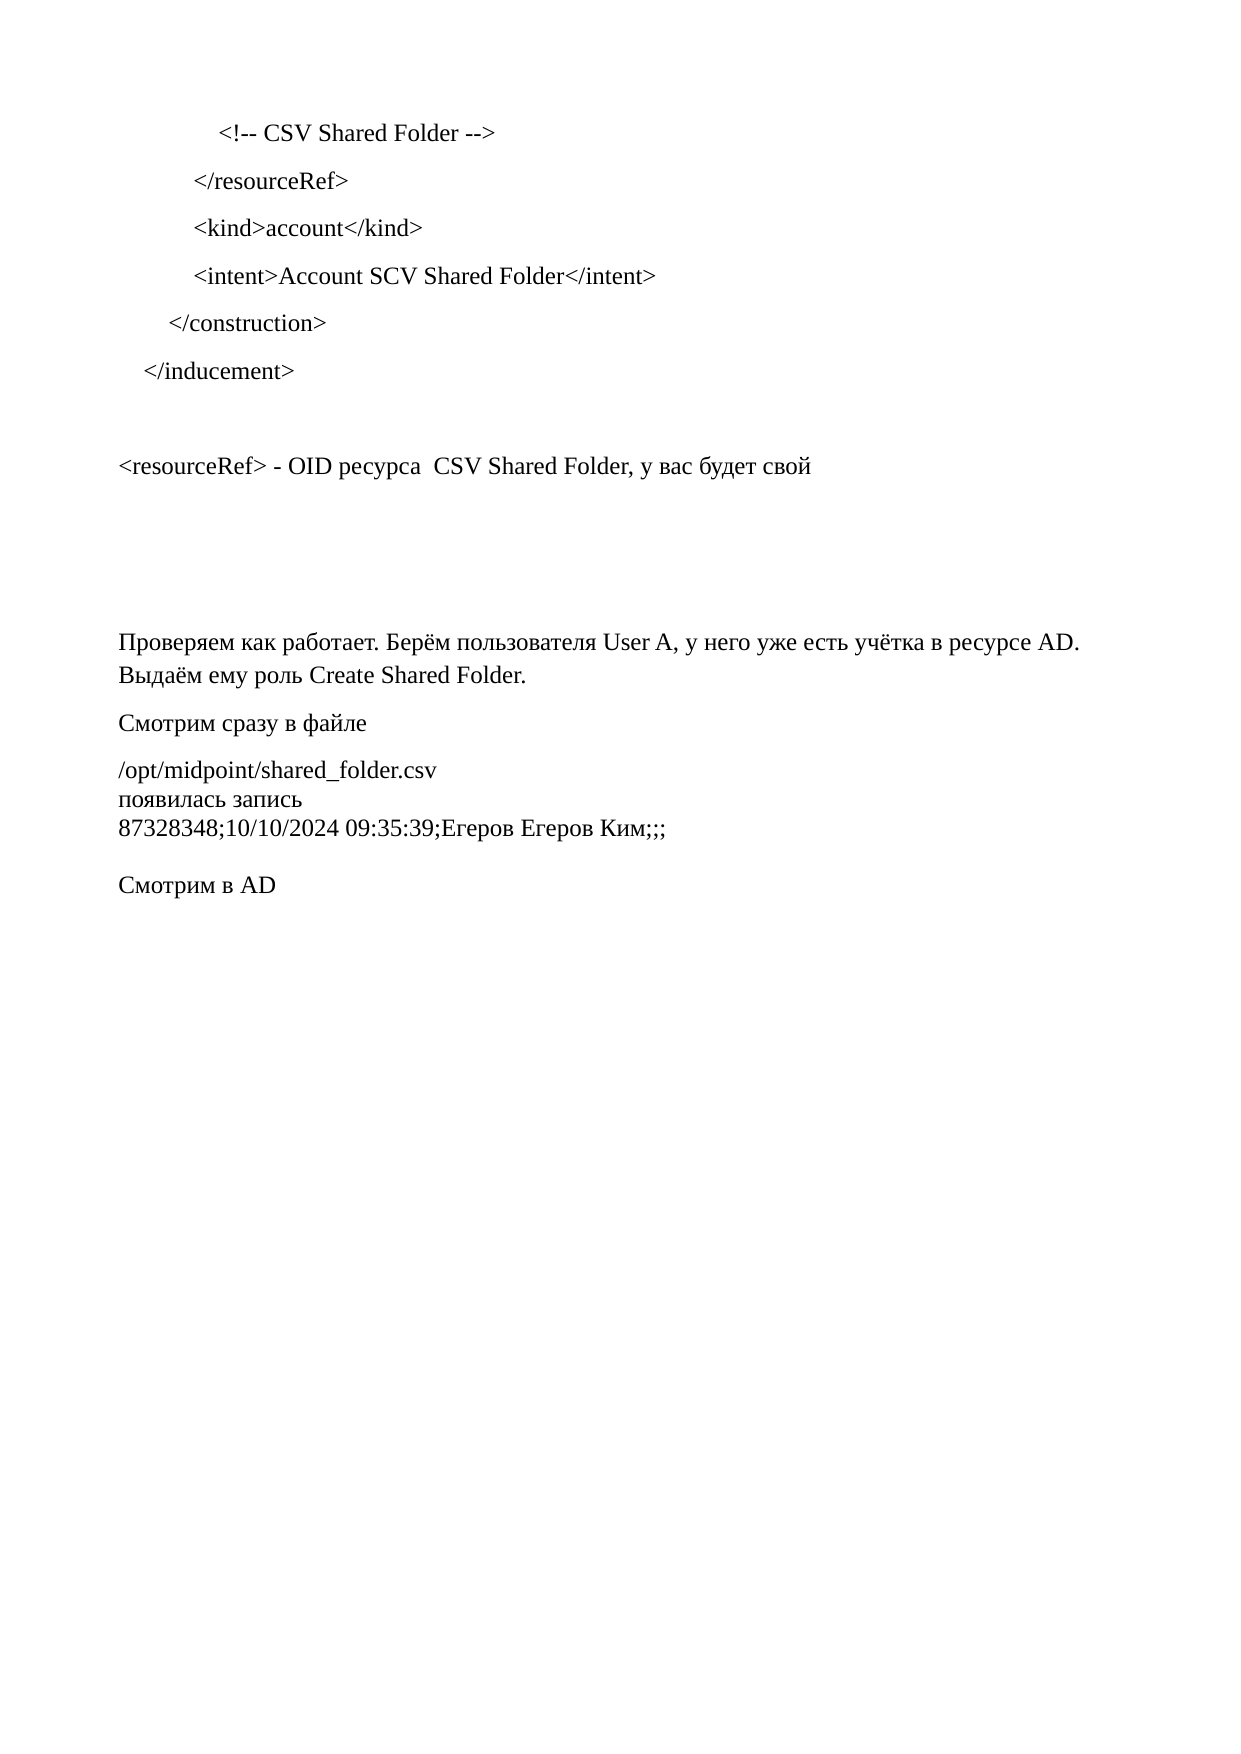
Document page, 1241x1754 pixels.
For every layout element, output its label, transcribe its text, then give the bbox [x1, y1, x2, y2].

text </inducement> [118, 356, 1122, 385]
text </resourceRef> [118, 166, 1122, 194]
text <intent>Account SCV Shared Folder</intent> [118, 261, 1122, 290]
text Смотрим сразу в файле [118, 708, 1122, 737]
text 87328348;10/10/2024 09:35:39;Егеров Егеров Ким;;; [118, 813, 1122, 842]
text </construction> [118, 308, 1122, 337]
text Смотрим в AD [118, 870, 1122, 899]
text <!-- CSV Shared Folder --> [118, 118, 1122, 147]
text Проверяем как работает. Берём пользователя User A, у него уже есть учётка в ресурсе AD. Выдаём ему роль Create Shared Folder. [118, 594, 1122, 689]
text <kind>account</kind> [118, 213, 1122, 242]
text появилась запись [118, 784, 1122, 813]
text <resourceRef> - OID ресурса CSV Shared Folder, у вас будет свой [118, 451, 1122, 480]
text /opt/midpoint/shared_folder.csv [118, 755, 1122, 784]
